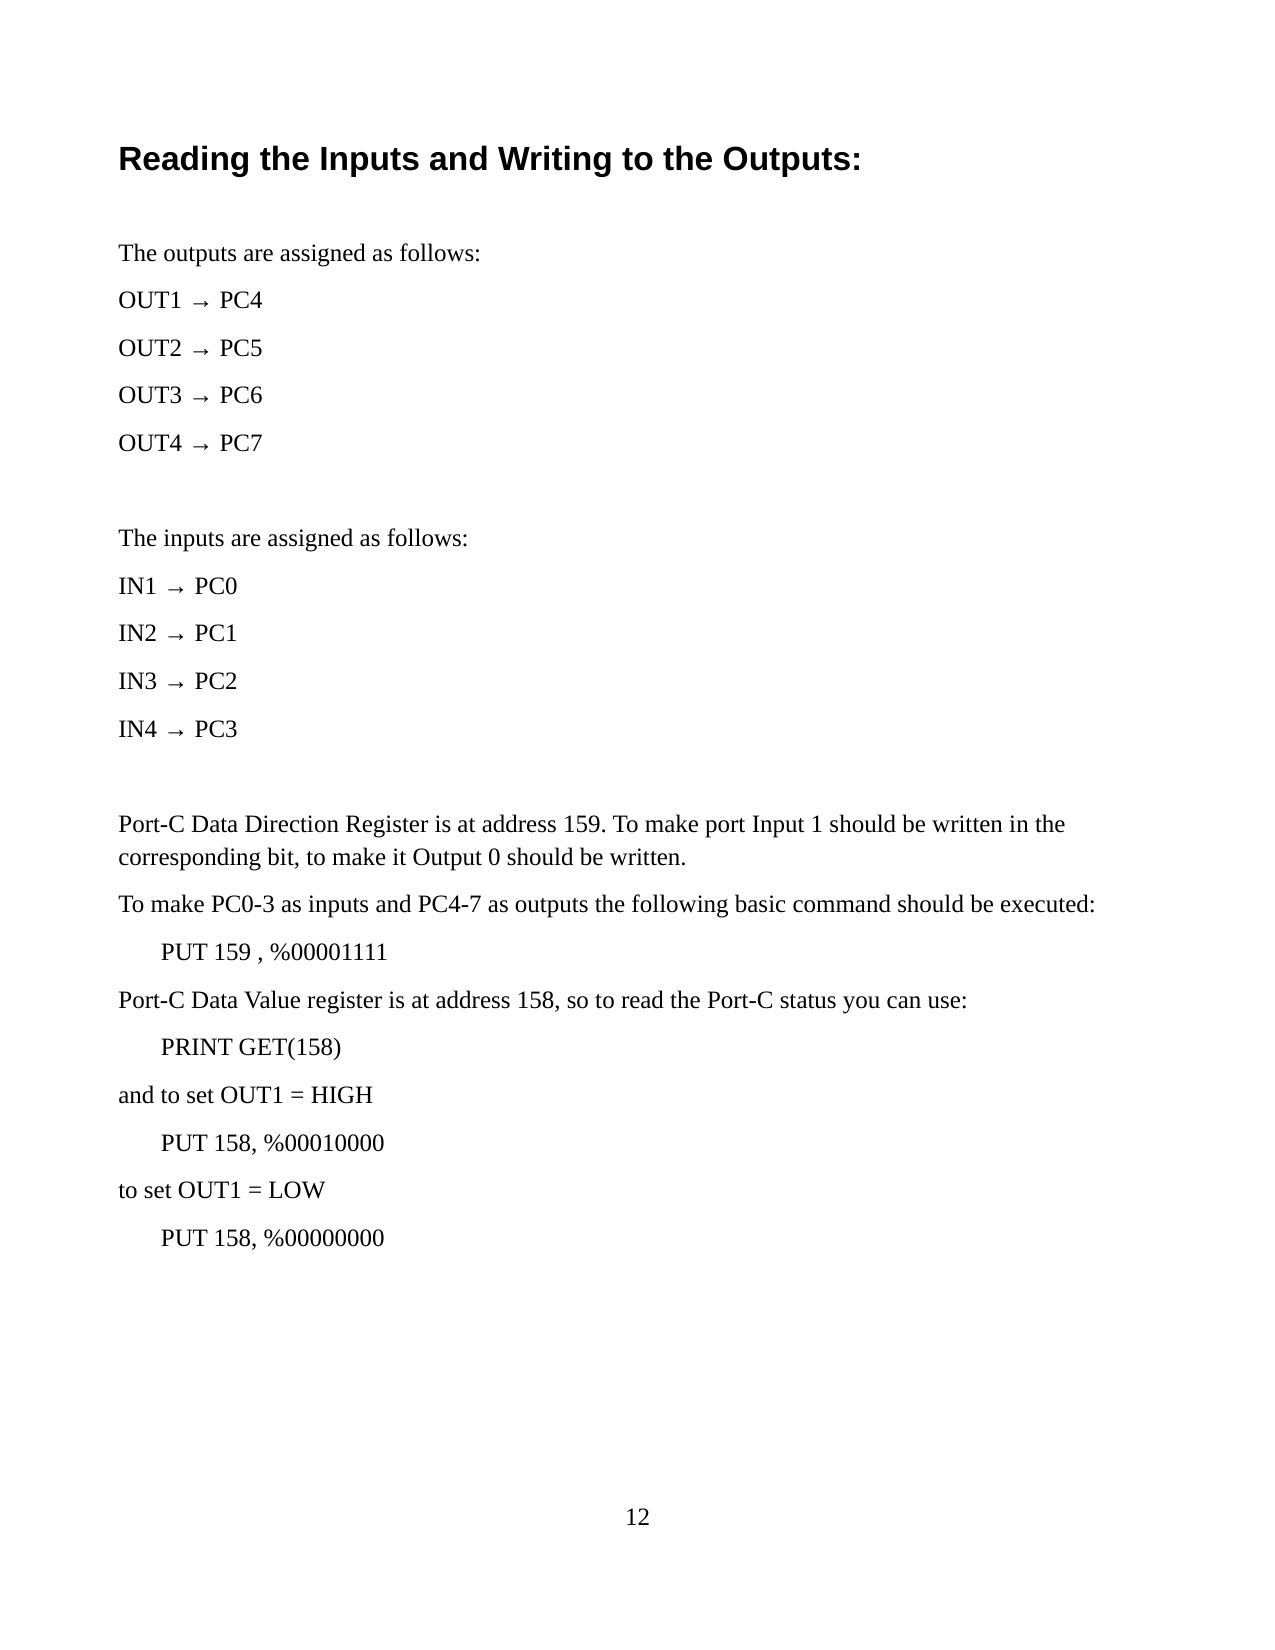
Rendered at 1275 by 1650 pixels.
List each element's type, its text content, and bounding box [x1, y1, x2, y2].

text OUT2 → PC5 [118, 333, 1157, 362]
text The outputs are assigned as follows: [118, 238, 1157, 266]
text PUT 159 , %00001111 [118, 937, 1157, 966]
text Port-C Data Value register is at address 158, so to read the Port-C status you can use: [118, 985, 1157, 1013]
text OUT3 → PC6 [118, 381, 1157, 409]
text IN2 → PC1 [118, 618, 1157, 647]
text PRINT GET(158) [118, 1032, 1157, 1061]
text IN4 → PC3 [118, 714, 1157, 742]
text IN1 → PC0 [118, 571, 1157, 600]
text The inputs are assigned as follows: [118, 523, 1157, 552]
text PUT 158, %00010000 [118, 1128, 1157, 1156]
text To make PC0-3 as inputs and PC4-7 as outputs the following basic command should be executed: [118, 889, 1157, 918]
text IN3 → PC2 [118, 666, 1157, 695]
subtitle Reading the Inputs and Writing to the Outputs: [118, 139, 1157, 178]
text and to set OUT1 = HIGH [118, 1080, 1157, 1109]
text to set OUT1 = LOW [118, 1175, 1157, 1204]
text Port-C Data Direction Register is at address 159. To make port Input 1 should be written in the corresponding bit, to make it Output 0 should be written. [118, 809, 1157, 871]
text OUT1 → PC4 [118, 285, 1157, 314]
text OUT4 → PC7 [118, 428, 1157, 457]
text PUT 158, %00000000 [118, 1223, 1157, 1252]
